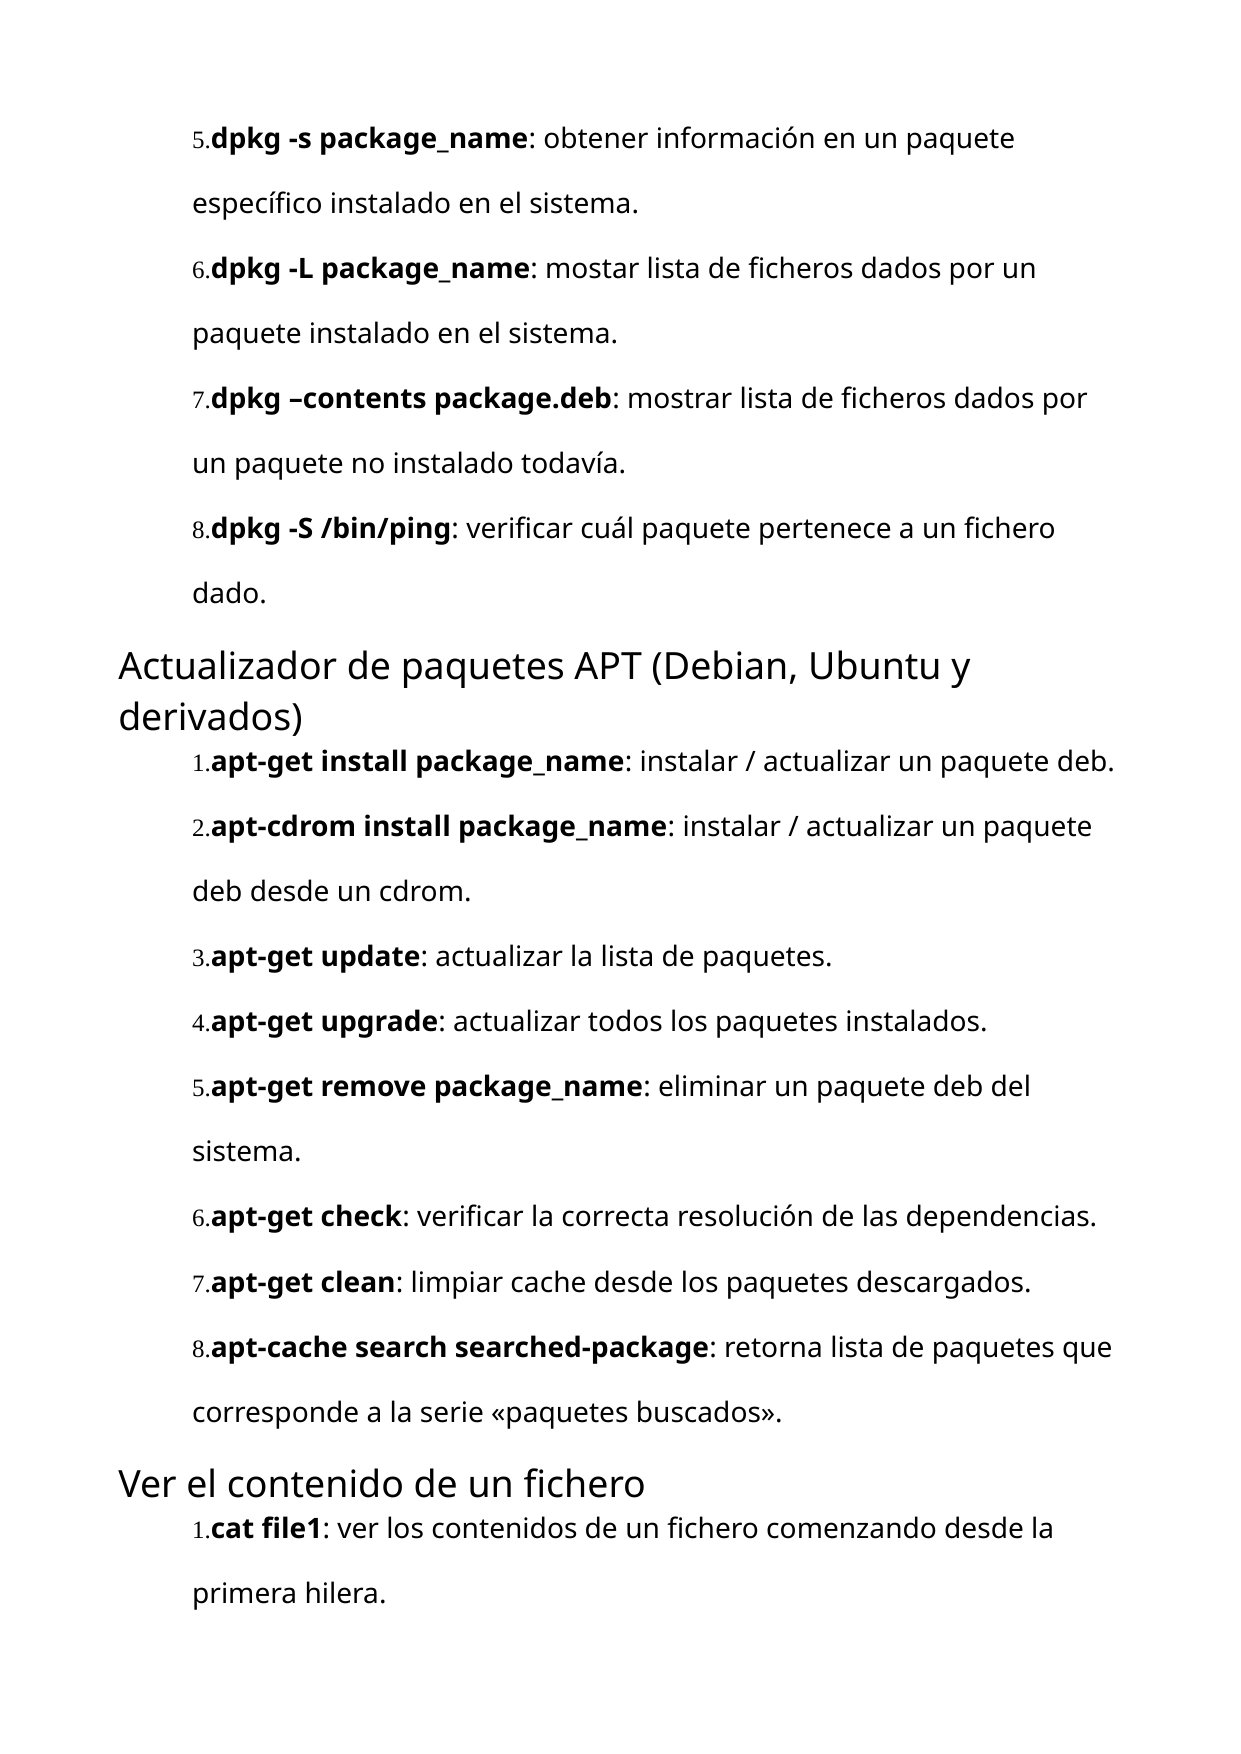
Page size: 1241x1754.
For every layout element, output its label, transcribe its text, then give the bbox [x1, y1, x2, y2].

list apt-get check: verificar la correcta resolución de las dependencias. [118, 1197, 1122, 1235]
list apt-get clean: limpiar cache desde los paquetes descargados. [118, 1262, 1122, 1300]
list dpkg -S /bin/ping: verificar cuál paquete pertenece a un fichero dado. [118, 509, 1122, 612]
list apt-get upgrade: actualizar todos los paquetes instalados. [118, 1001, 1122, 1040]
list dpkg -s package_name: obtener información en un paquete específico instalado en el sistema. [118, 118, 1122, 222]
subtitle Ver el contenido de un fichero [118, 1457, 1122, 1508]
list apt-cache search searched-package: retorna lista de paquetes que corresponde a la serie «paquetes buscados». [118, 1327, 1122, 1430]
list dpkg -L package_name: mostar lista de ficheros dados por un paquete instalado en el sistema. [118, 248, 1122, 352]
list apt-cdrom install package_name: instalar / actualizar un paquete deb desde un cdrom. [118, 806, 1122, 909]
list cat file1: ver los contenidos de un fichero comenzando desde la primera hilera. [118, 1508, 1122, 1612]
subtitle Actualizador de paquetes APT (Debian, Ubuntu y derivados) [118, 639, 1122, 741]
list apt-get install package_name: instalar / actualizar un paquete deb. [118, 741, 1122, 779]
list apt-get update: actualizar la lista de paquetes. [118, 936, 1122, 975]
list apt-get remove package_name: eliminar un paquete deb del sistema. [118, 1067, 1122, 1170]
list dpkg –contents package.deb: mostrar lista de ficheros dados por un paquete no instalado todavía. [118, 378, 1122, 482]
